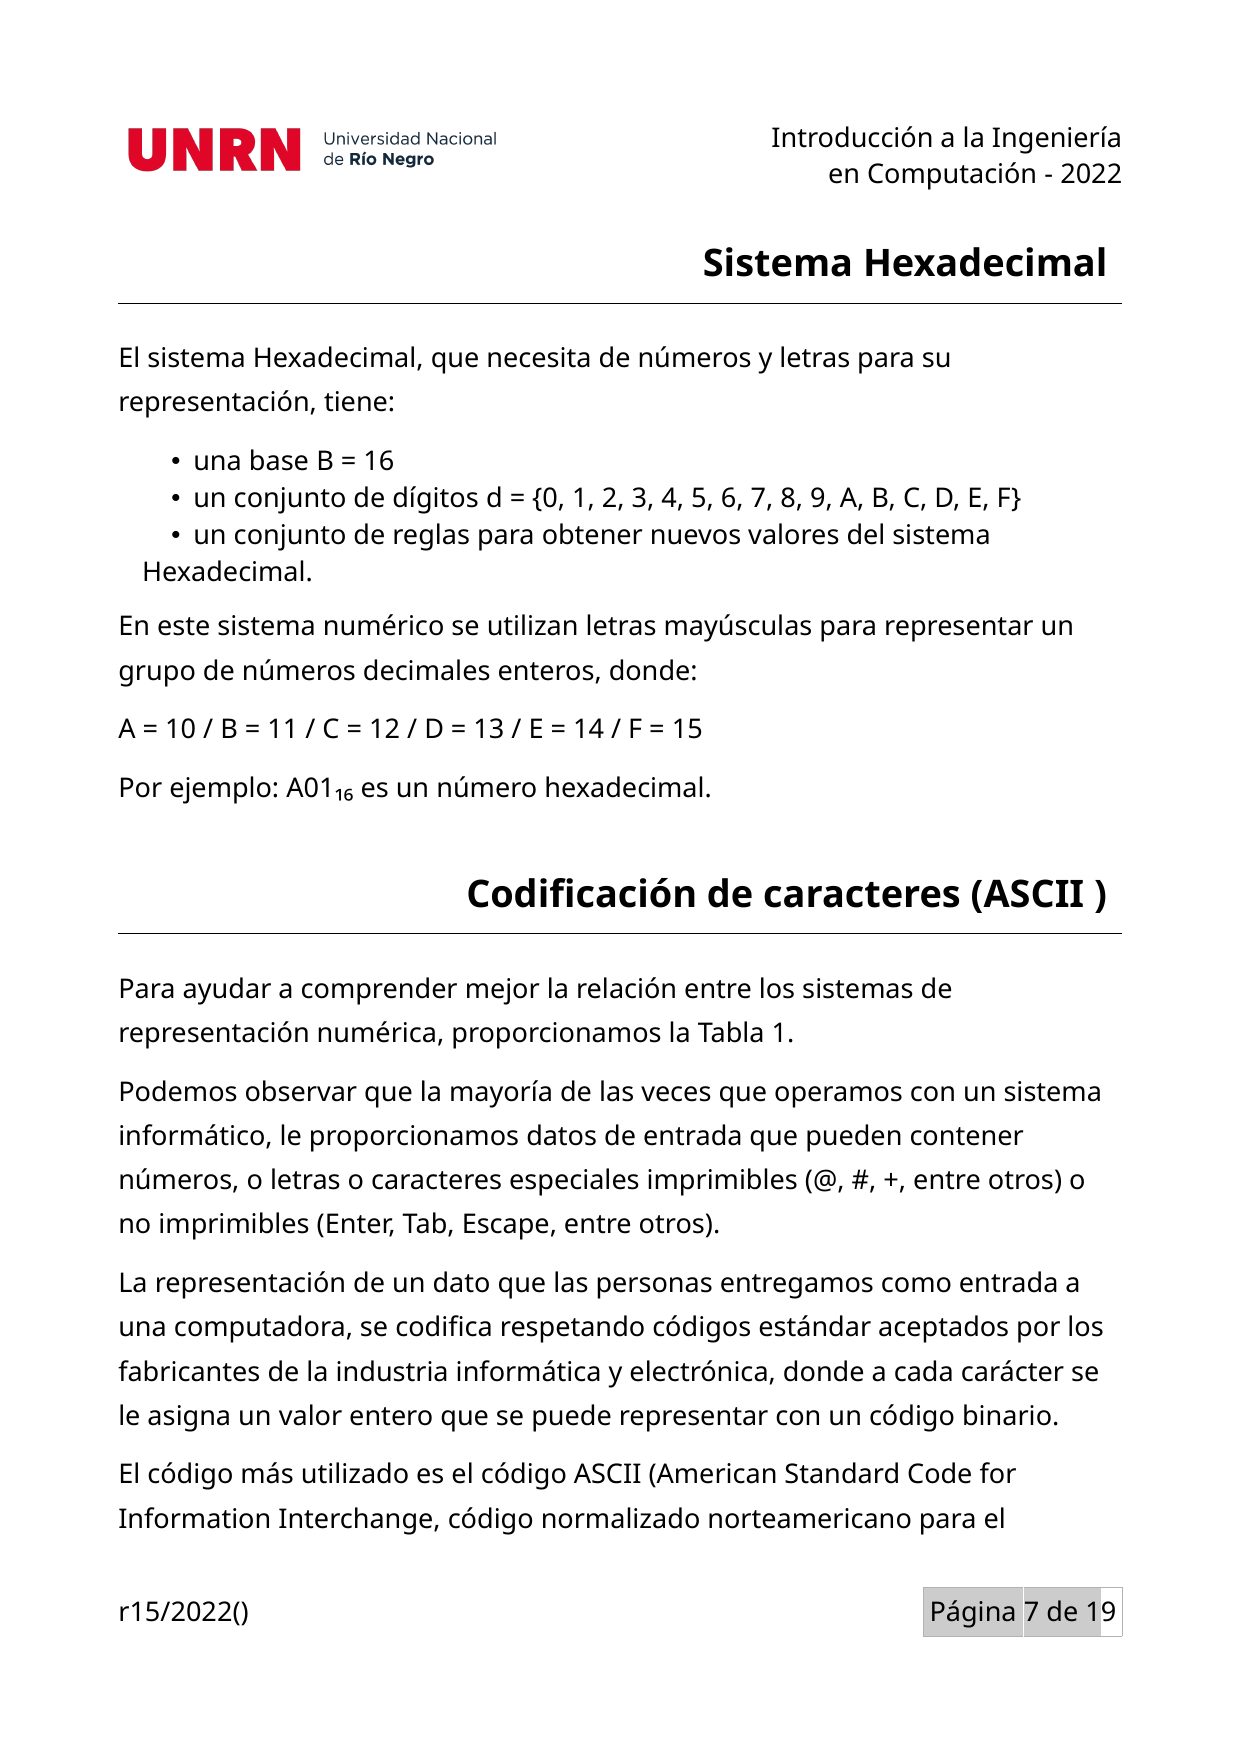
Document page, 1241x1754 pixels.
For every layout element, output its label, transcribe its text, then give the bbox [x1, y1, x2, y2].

text El sistema Hexadecimal, que necesita de números y letras para su representación, tiene: [118, 339, 1122, 420]
text La representación de un dato que las personas entregamos como entrada a una computadora, se codifica respetando códigos estándar aceptados por los fabricantes de la industria informática y electrónica, donde a cada carácter se le asigna un valor entero que se puede representar con un código binario. [118, 1264, 1122, 1433]
list una base B = 16 [142, 442, 1122, 478]
list un conjunto de dígitos d = {0, 1, 2, 3, 4, 5, 6, 7, 8, 9, A, B, C, D, E, F} [142, 478, 1122, 515]
text En este sistema numérico se utilizan letras mayúsculas para representar un grupo de números decimales enteros, donde: [118, 607, 1122, 688]
text Podemos observar que la mayoría de las veces que operamos con un sistema informático, le proporcionamos datos de entrada que pueden contener números, o letras o caracteres especiales imprimibles (@, #, +, entre otros) o no imprimibles (Enter, Tab, Escape, entre otros). [118, 1072, 1122, 1242]
subtitle Sistema Hexadecimal [118, 221, 1122, 303]
list un conjunto de reglas para obtener nuevos valores del sistema Hexadecimal. [142, 515, 1122, 589]
subtitle Codificación de caracteres (ASCII ) [118, 852, 1122, 933]
text A = 10 / B = 11 / C = 12 / D = 13 / E = 14 / F = 15 [118, 710, 1122, 747]
picture [118, 118, 505, 180]
text Para ayudar a comprender mejor la relación entre los sistemas de representación numérica, proporcionamos la Tabla 1. [118, 969, 1122, 1051]
text El código más utilizado es el código ASCII (American Standard Code for Information Interchange, código normalizado norteamericano para el [118, 1455, 1122, 1536]
text Por ejemplo: A01₁₆ es un número hexadecimal. [118, 768, 1122, 805]
